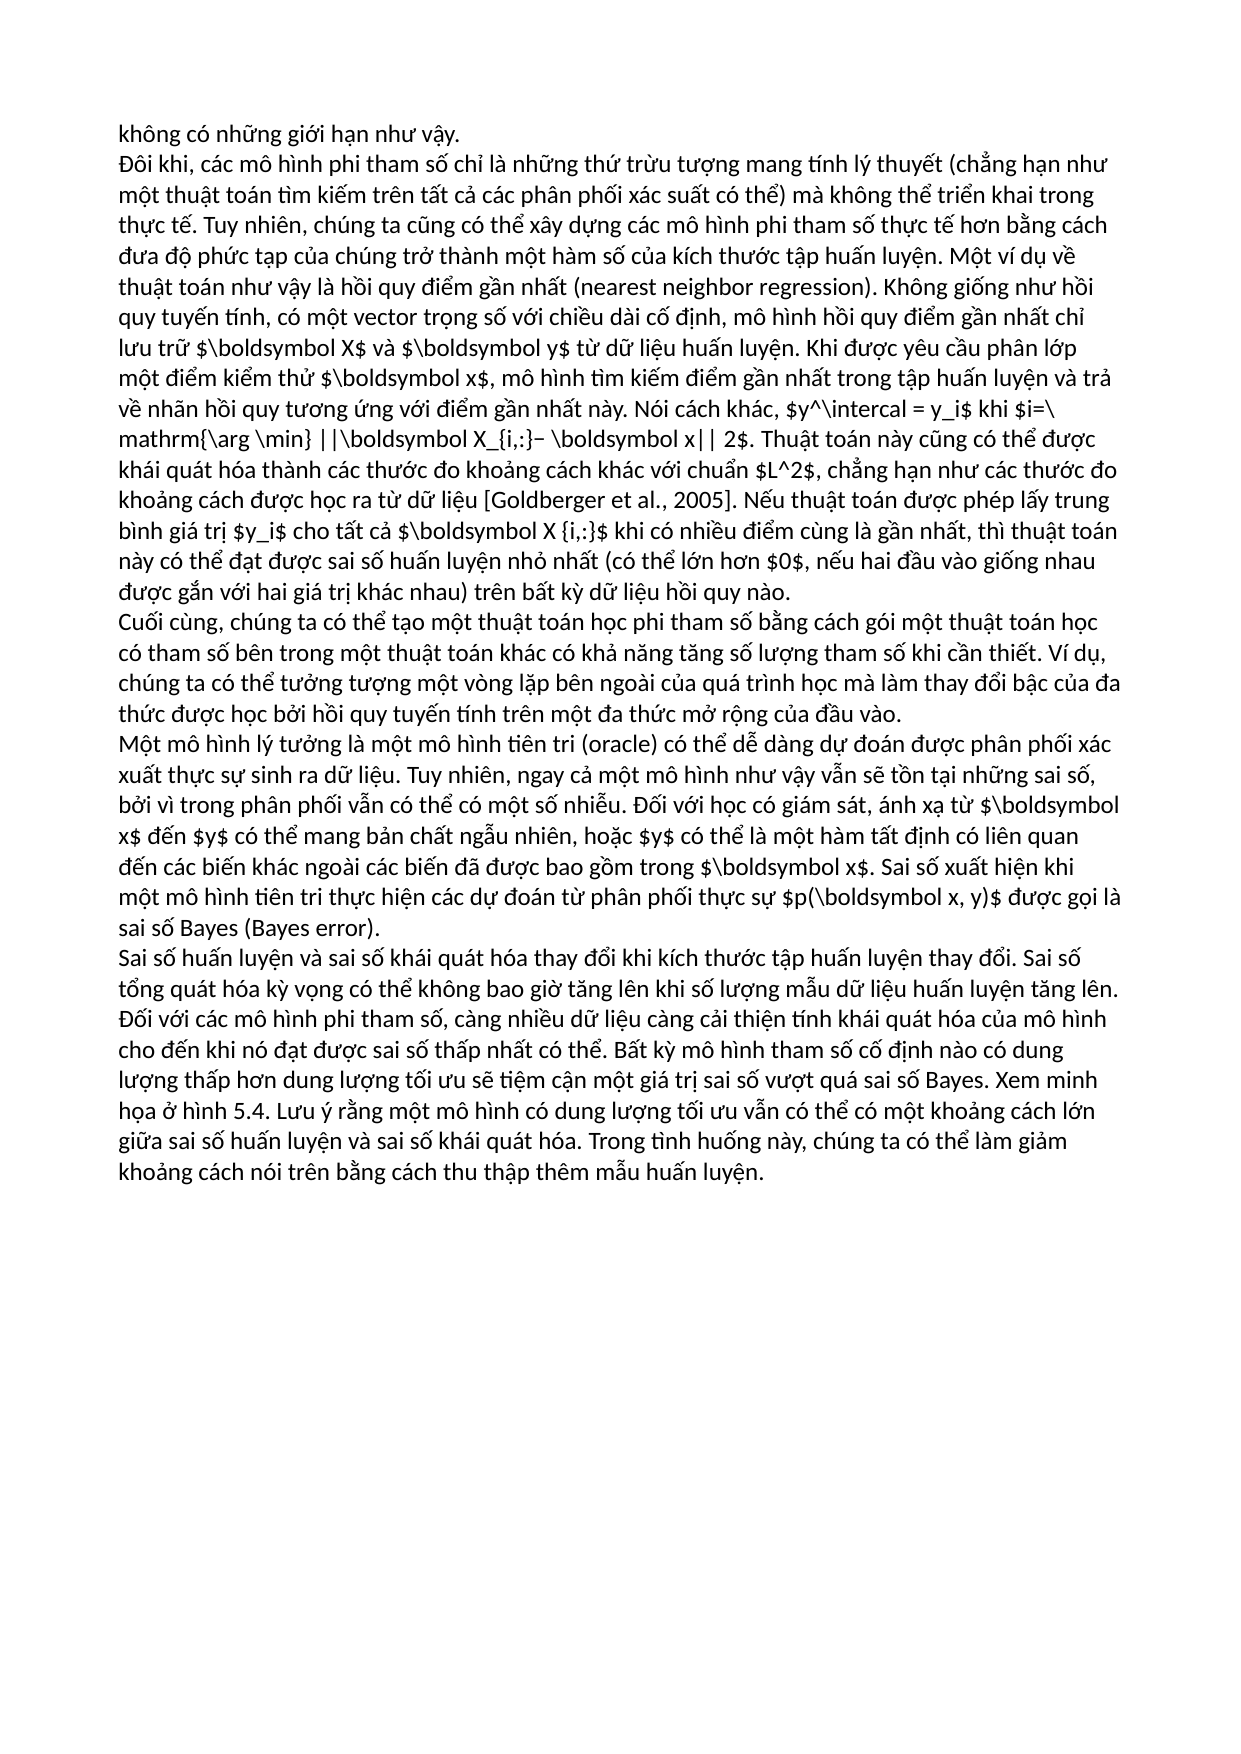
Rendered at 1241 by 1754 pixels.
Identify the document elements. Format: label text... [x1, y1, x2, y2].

text Đôi khi, các mô hình phi tham số chỉ là những thứ trừu tượng mang tính lý thuyết (chẳng hạn như một thuật toán tìm kiếm trên tất cả các phân phối xác suất có thể) mà không thể triển khai trong thực tế. Tuy nhiên, chúng ta cũng có thể xây dựng các mô hình phi tham số thực tế hơn bằng cách đưa độ phức tạp của chúng trở thành một hàm số của kích thước tập huấn luyện. Một ví dụ về thuật toán như vậy là hồi quy điểm gần nhất (nearest neighbor regression). Không giống như hồi quy tuyến tính, có một vector trọng số với chiều dài cố định, mô hình hồi quy điểm gần nhất chỉ lưu trữ $\boldsymbol X$ và $\boldsymbol y$ từ dữ liệu huấn luyện. Khi được yêu cầu phân lớp một điểm kiểm thử $\boldsymbol x$, mô hình tìm kiếm điểm gần nhất trong tập huấn luyện và trả về nhãn hồi quy tương ứng với điểm gần nhất này. Nói cách khác, $y^\intercal = y_i$ khi $i=\mathrm{\arg \min} ||\boldsymbol X_{i,:}− \boldsymbol x|| 2$. Thuật toán này cũng có thể được khái quát hóa thành các thước đo khoảng cách khác với chuẩn $L^2$, chẳng hạn như các thước đo khoảng cách được học ra từ dữ liệu [Goldberger et al., 2005]. Nếu thuật toán được phép lấy trung bình giá trị $y_i$ cho tất cả $\boldsymbol X {i,:}$ khi có nhiều điểm cùng là gần nhất, thì thuật toán này có thể đạt được sai số huấn luyện nhỏ nhất (có thể lớn hơn $0$, nếu hai đầu vào giống nhau được gắn với hai giá trị khác nhau) trên bất kỳ dữ liệu hồi quy nào. [118, 149, 1122, 606]
text Cuối cùng, chúng ta có thể tạo một thuật toán học phi tham số bằng cách gói một thuật toán học có tham số bên trong một thuật toán khác có khả năng tăng số lượng tham số khi cần thiết. Ví dụ, chúng ta có thể tưởng tượng một vòng lặp bên ngoài của quá trình học mà làm thay đổi bậc của đa thức được học bởi hồi quy tuyến tính trên một đa thức mở rộng của đầu vào. [118, 606, 1122, 728]
text Một mô hình lý tưởng là một mô hình tiên tri (oracle) có thể dễ dàng dự đoán được phân phối xác xuất thực sự sinh ra dữ liệu. Tuy nhiên, ngay cả một mô hình như vậy vẫn sẽ tồn tại những sai số, bởi vì trong phân phối vẫn có thể có một số nhiễu. Đối với học có giám sát, ánh xạ từ $\boldsymbol x$ đến $y$ có thể mang bản chất ngẫu nhiên, hoặc $y$ có thể là một hàm tất định có liên quan đến các biến khác ngoài các biến đã được bao gồm trong $\boldsymbol x$. Sai số xuất hiện khi một mô hình tiên tri thực hiện các dự đoán từ phân phối thực sự $p(\boldsymbol x, y)$ được gọi là sai số Bayes (Bayes error). [118, 728, 1122, 942]
text Sai số huấn luyện và sai số khái quát hóa thay đổi khi kích thước tập huấn luyện thay đổi. Sai số tổng quát hóa kỳ vọng có thể không bao giờ tăng lên khi số lượng mẫu dữ liệu huấn luyện tăng lên. Đối với các mô hình phi tham số, càng nhiều dữ liệu càng cải thiện tính khái quát hóa của mô hình cho đến khi nó đạt được sai số thấp nhất có thể. Bất kỳ mô hình tham số cố định nào có dung lượng thấp hơn dung lượng tối ưu sẽ tiệm cận một giá trị sai số vượt quá sai số Bayes. Xem minh họa ở hình 5.4. Lưu ý rằng một mô hình có dung lượng tối ưu vẫn có thể có một khoảng cách lớn giữa sai số huấn luyện và sai số khái quát hóa. Trong tình huống này, chúng ta có thể làm giảm khoảng cách nói trên bằng cách thu thập thêm mẫu huấn luyện. [118, 942, 1122, 1186]
text không có những giới hạn như vậy. [118, 118, 1122, 149]
